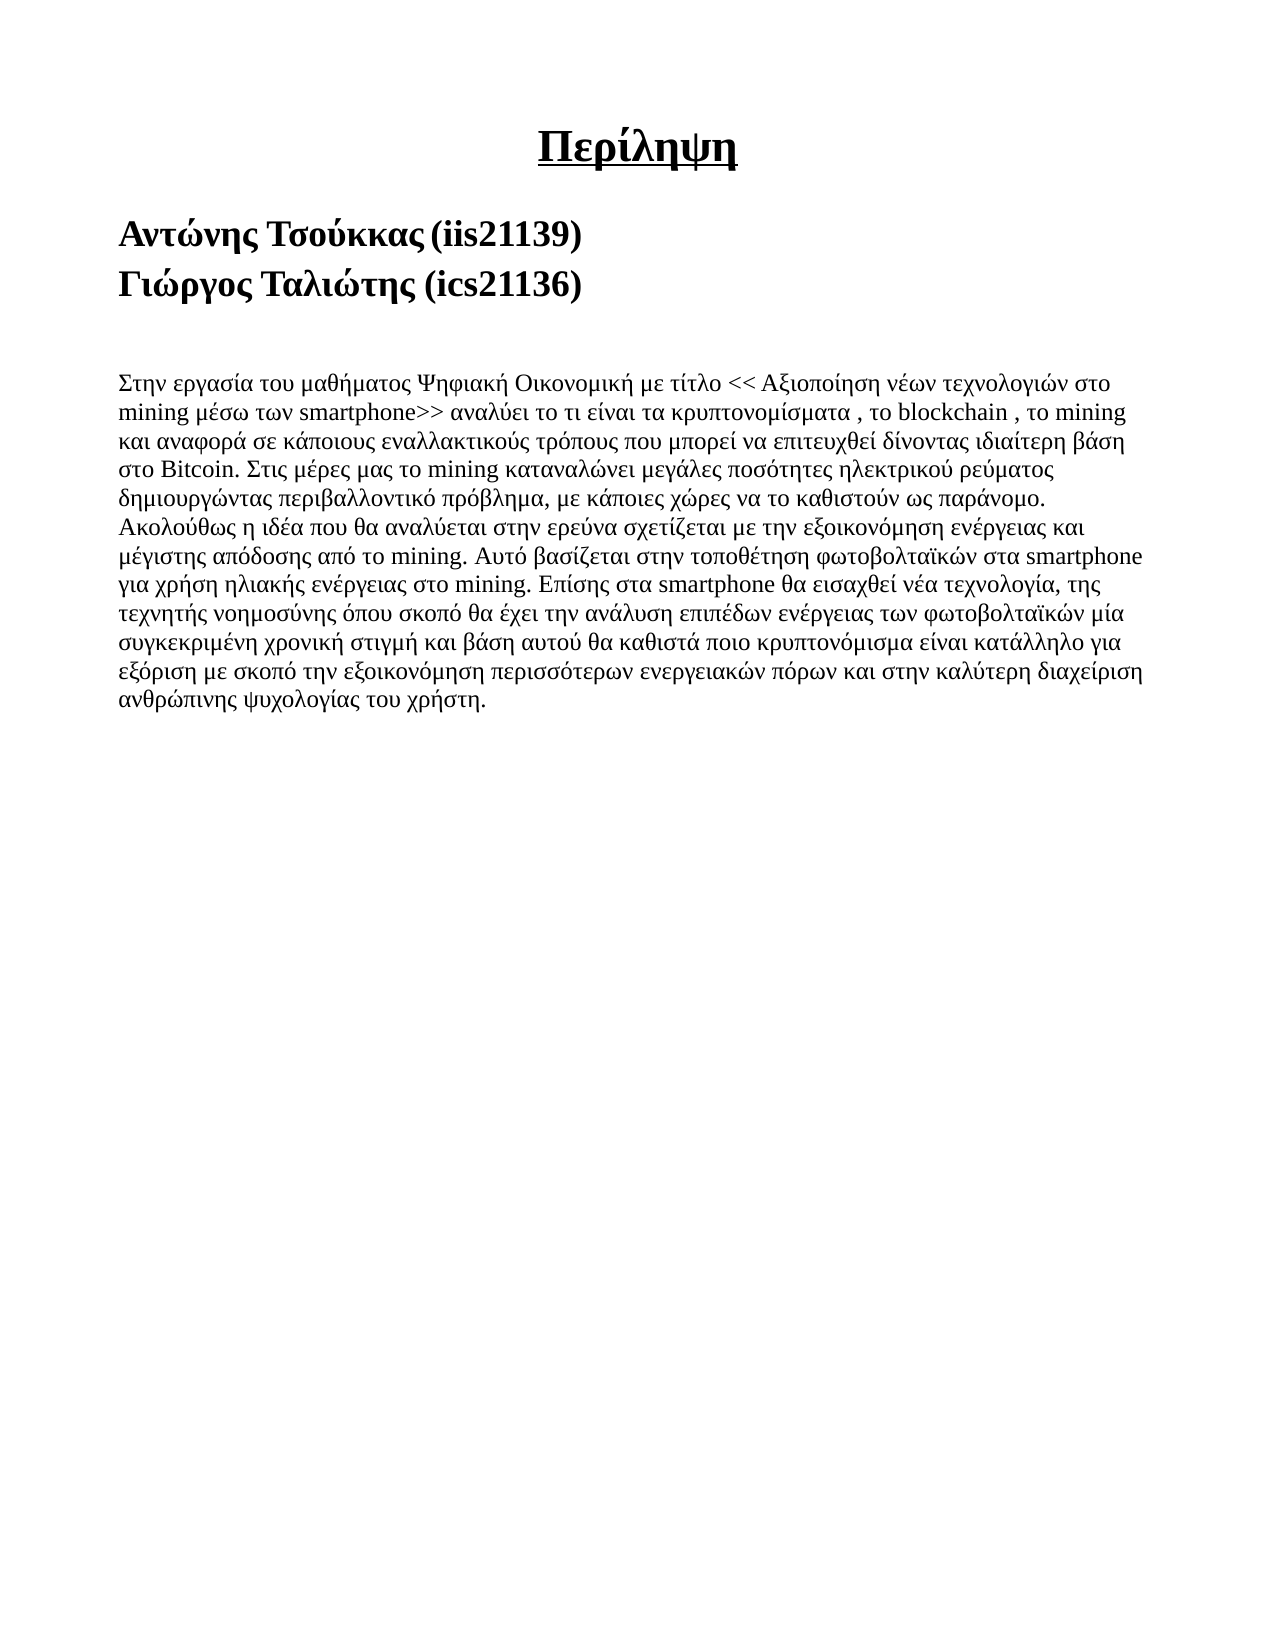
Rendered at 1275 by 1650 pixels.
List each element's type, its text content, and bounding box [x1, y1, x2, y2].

text Γιώργος Ταλιώτης (ics21136) [118, 261, 1157, 304]
text Στην εργασία του μαθήματος Ψηφιακή Οικονομική με τίτλο << Αξιοποίηση νέων τεχνολογιών στο mining μέσω των smartphone>> αναλύει το τι είναι τα κρυπτονομίσματα , το blockchain , το mining και αναφορά σε κάποιους εναλλακτικούς τρόπους που μπορεί να επιτευχθεί δίνοντας ιδιαίτερη βάση στο Bitcoin. Στις μέρες μας το mining καταναλώνει μεγάλες ποσότητες ηλεκτρικού ρεύματος δημιουργώντας περιβαλλοντικό πρόβλημα, με κάποιες χώρες να το καθιστούν ως παράνομο. Ακολούθως η ιδέα που θα αναλύεται στην ερεύνα σχετίζεται με την εξοικονόμηση ενέργειας και μέγιστης απόδοσης από το mining. Αυτό βασίζεται στην τοποθέτηση φωτοβολταϊκών στα smartphone για χρήση ηλιακής ενέργειας στο mining. Επίσης στα smartphone θα εισαχθεί νέα τεχνολογία, της τεχνητής νοημοσύνης όπου σκοπό θα έχει την ανάλυση επιπέδων ενέργειας των φωτοβολταϊκών μία συγκεκριμένη χρονική στιγμή και βάση αυτού θα καθιστά ποιο κρυπτονόμισμα είναι κατάλληλο για εξόριση με σκοπό την εξοικονόμηση περισσότερων ενεργειακών πόρων και στην καλύτερη διαχείριση ανθρώπινης ψυχολογίας του χρήστη. [118, 368, 1157, 713]
text Περίληψη [118, 118, 1157, 171]
text Αντώνης Τσούκκας (iis21139) [118, 212, 1157, 255]
